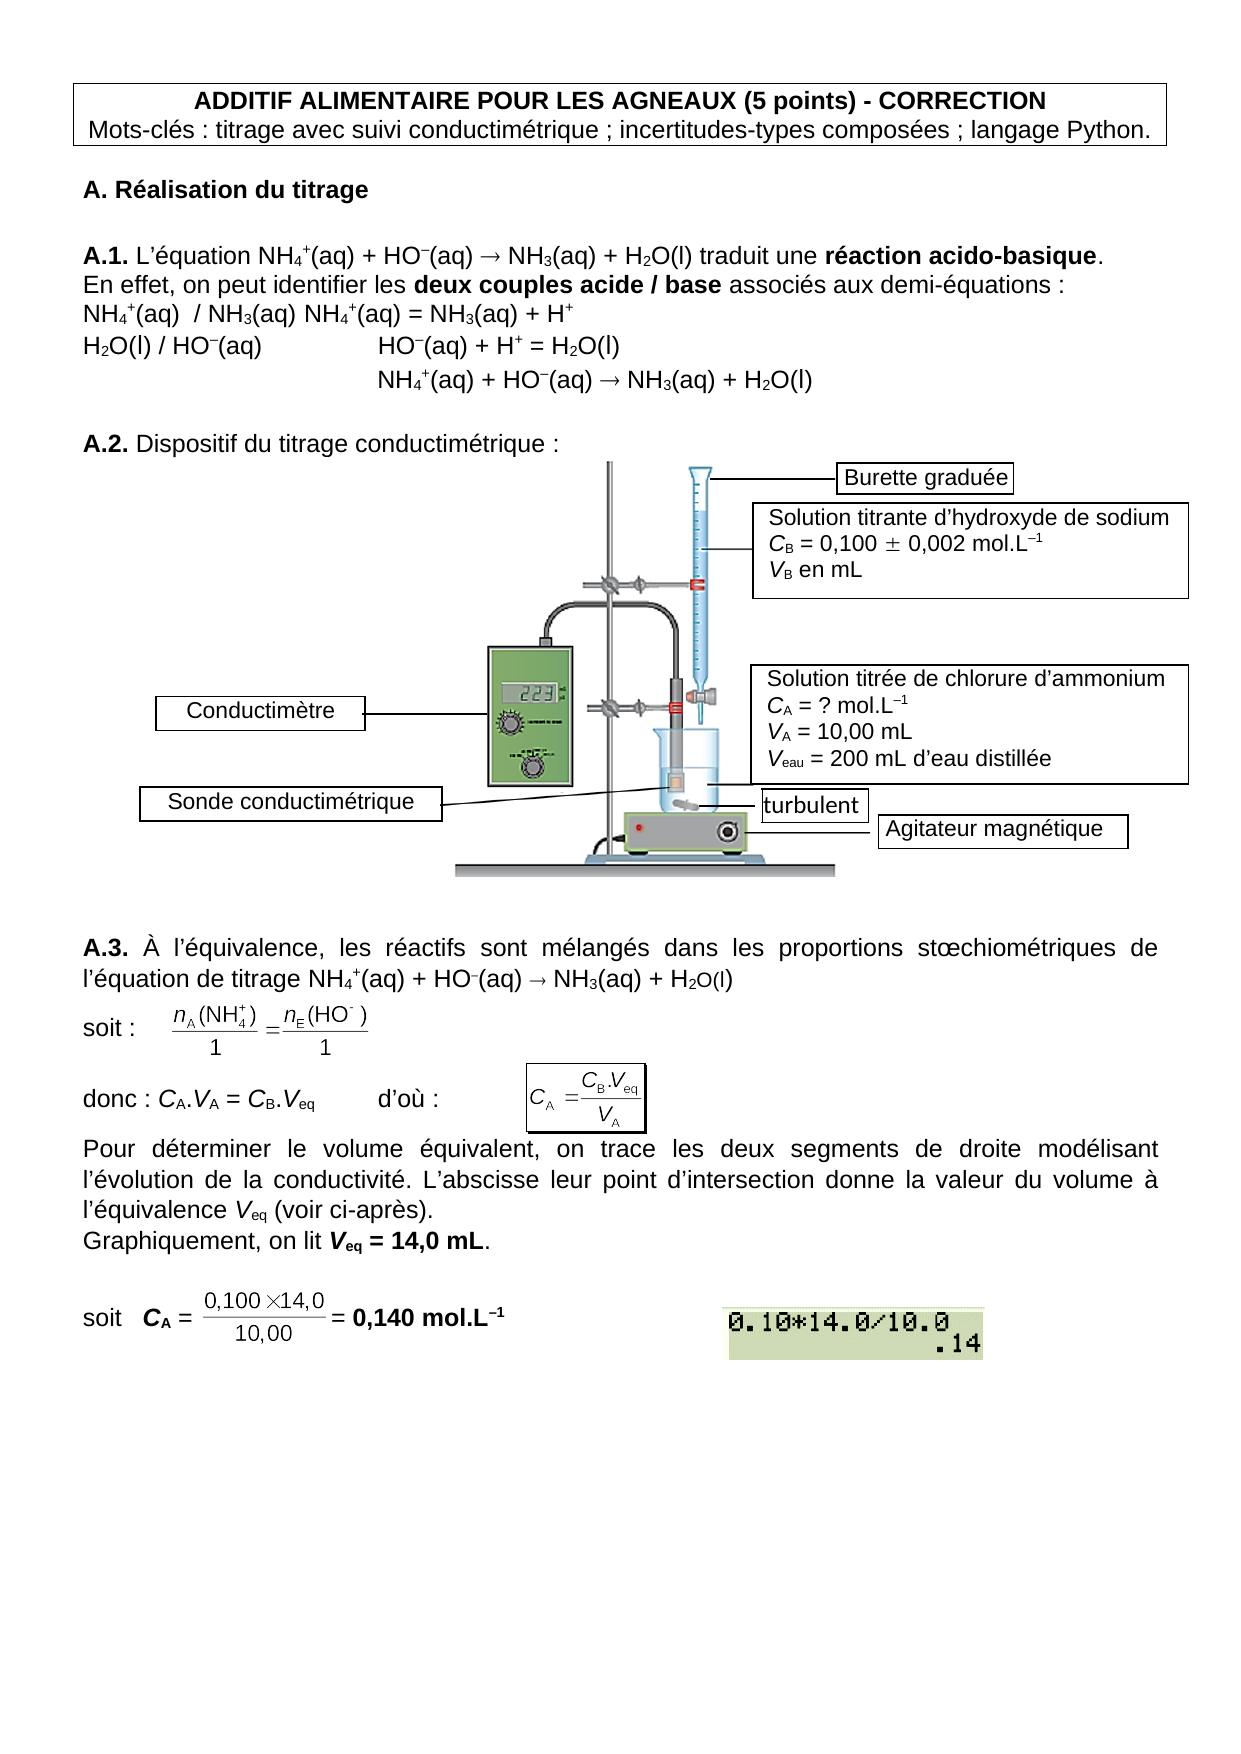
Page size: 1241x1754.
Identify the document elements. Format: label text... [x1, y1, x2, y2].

text NH4+(aq) + HO–(aq)  NH3(aq) + H2O(l) [127, 362, 1160, 396]
picture [754, 504, 925, 598]
text Solution titrée de chlorure d’ammonium [767, 666, 1188, 692]
picture [722, 1307, 985, 1360]
text Agitateur magnétique [879, 816, 1127, 842]
text Additif alimentaire pour les agneaux (5 points) - CORRECTION [74, 84, 1166, 111]
list Pour déterminer le volume équivalent, on trace les deux segments de droite modélisant l’évolution de la conductivité. L’abscisse leur point d’intersection donne la valeur du volume à l’équivalence Veq (voir ci-après). [83, 1134, 1160, 1224]
text CB = 0,100  0,002 mol.L–1 [768, 530, 1188, 556]
list Graphiquement, on lit Veq = 14,0 mL. [83, 1226, 1160, 1255]
picture [318, 814, 441, 820]
picture [318, 457, 925, 900]
list soit : [83, 995, 1160, 1060]
text Solution titrante d’hydroxyde de sodium [768, 504, 1188, 530]
picture [318, 724, 364, 730]
text A.2. Dispositif du titrage conductimétrique : [83, 429, 1160, 457]
picture [752, 666, 925, 783]
picture [879, 842, 925, 848]
text H2O(l) / HO–(aq) HO–(aq) + H+ = H2O(l) [83, 328, 1160, 362]
text soit CA = = 0,140 mol.L–1 [83, 1286, 1157, 1350]
text turbulent [763, 790, 867, 820]
text Mots-clés : titrage avec suivi conductimétrique ; incertitudes-types composées ; langage Python. [74, 111, 1166, 145]
text VB en mL [768, 556, 1188, 583]
text Burette graduée [838, 464, 1013, 490]
text VA = 10,00 mL [767, 718, 1188, 744]
text Sonde conductimétrique [141, 788, 441, 814]
text Conductimètre [157, 697, 364, 724]
text A. Réalisation du titrage [83, 175, 1157, 204]
text NH4+(aq) / NH3(aq) NH4+(aq) = NH3(aq) + H+ [83, 299, 1160, 328]
text donc : CA.VA = CB.Veq d’où : [83, 1062, 1157, 1134]
text Veau = 200 mL d’eau distillée [767, 744, 1188, 771]
text A.1. L’équation NH4+(aq) + HO–(aq)  NH3(aq) + H2O(l) traduit une réaction acido-basique. [83, 241, 1160, 270]
text CA = ? mol.L–1 [767, 692, 1188, 718]
list A.3. À l’équivalence, les réactifs sont mélangés dans les proportions stœchiométriques de l’équation de titrage NH4+(aq) + HO–(aq)  NH3(aq) + H2O(l) [83, 933, 1160, 993]
text En effet, on peut identifier les deux couples acide / base associés aux demi-équations : [83, 270, 1160, 299]
